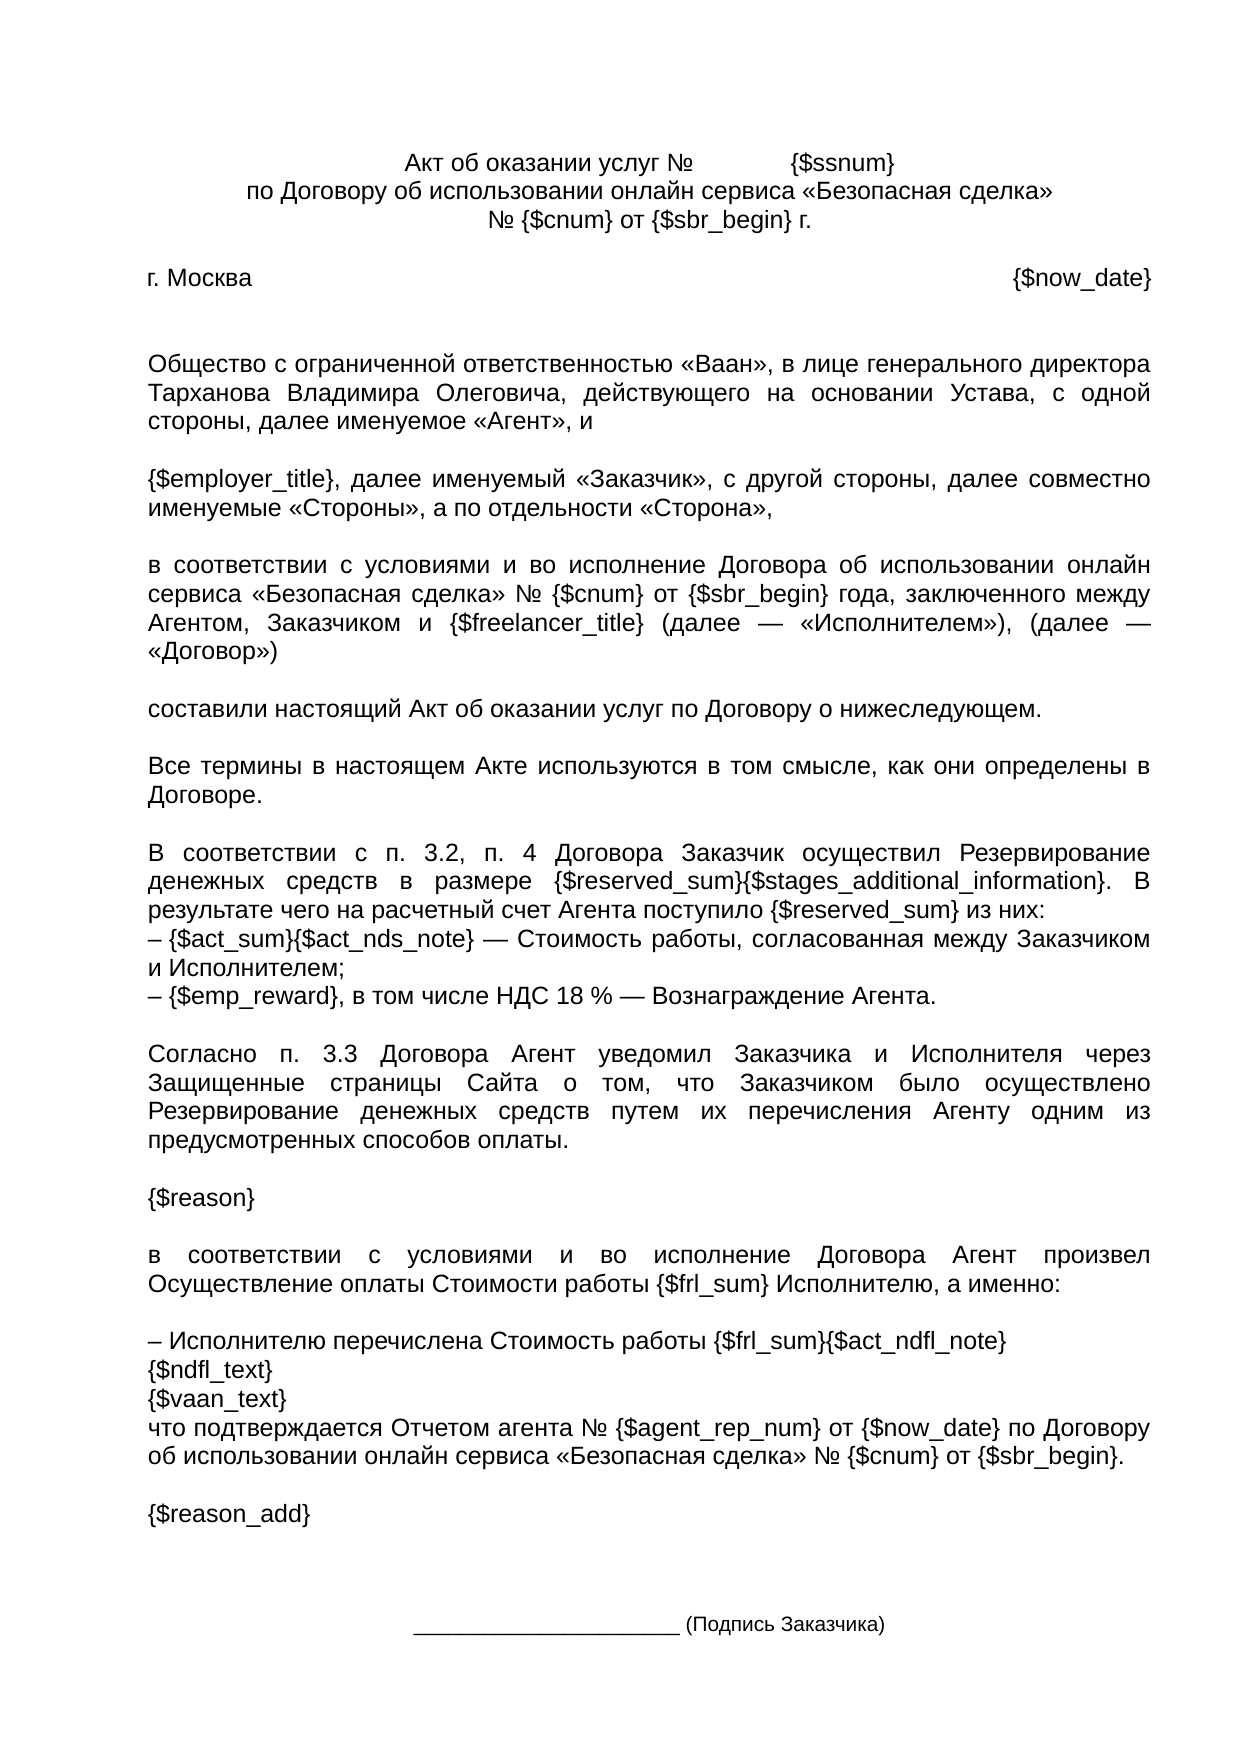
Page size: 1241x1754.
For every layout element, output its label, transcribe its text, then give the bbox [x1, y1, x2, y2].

text Акт об оказании услуг № {$ssnum} [148, 148, 1152, 176]
text что подтверждается Отчетом агента № {$agent_rep_num} от {$now_date} по Договору об использовании онлайн сервиса «Безопасная сделка» № {$cnum} от {$sbr_begin}. [148, 1413, 1152, 1470]
text – {$emp_reward}, в том числе НДС 18 % — Вознаграждение Агента. [148, 981, 1152, 1010]
text в соответствии с условиями и во исполнение Договора об использовании онлайн сервиса «Безопасная сделка» № {$cnum} от {$sbr_begin} года, заключенного между Агентом, Заказчиком и {$freelancer_title} (далее — «Исполнителем»), (далее — «Договор») [148, 550, 1152, 665]
text составили настоящий Акт об оказании услуг по Договору о нижеследующем. [148, 694, 1152, 723]
text в соответствии с условиями и во исполнение Договора Агент произвел Осуществление оплаты Стоимости работы {$frl_sum} Исполнителю, а именно: [148, 1240, 1152, 1298]
text {$employer_title}, далее именуемый «Заказчик», с другой стороны, далее совместно именуемые «Стороны», а по отдельности «Сторона», [148, 464, 1152, 521]
text {$reason_add} [148, 1499, 1152, 1528]
table_header {$now_date} [650, 263, 1152, 291]
text {$ndfl_text} [148, 1355, 1152, 1384]
text – Исполнителю перечислена Стоимость работы {$frl_sum}{$act_ndfl_note} [148, 1326, 1152, 1355]
text № {$cnum} от {$sbr_begin} г. [148, 205, 1152, 234]
text – {$act_sum}{$act_nds_note} — Стоимость работы, согласованная между Заказчиком и Исполнителем; [148, 924, 1152, 981]
text по Договору об использовании онлайн сервиса «Безопасная сделка» [148, 176, 1152, 205]
text Все термины в настоящем Акте используются в том смысле, как они определены в Договоре. [148, 751, 1152, 809]
text {$reason} [148, 1183, 1152, 1211]
text В соответствии с п. 3.2, п. 4 Договора Заказчик осуществил Резервирование денежных средств в размере {$reserved_sum}{$stages_additional_information}. В результате чего на расчетный счет Агента поступило {$reserved_sum} из них: [148, 838, 1152, 924]
table_header г. Москва [147, 263, 650, 291]
text {$vaan_text} [148, 1384, 1152, 1413]
text Общество с ограниченной ответственностью «Ваан», в лице генерального директора Тарханова Владимира Олеговича, действующего на основании Устава, с одной стороны, далее именуемое «Агент», и [148, 349, 1152, 435]
text Согласно п. 3.3 Договора Агент уведомил Заказчика и Исполнителя через Защищенные страницы Сайта о том, что Заказчиком было осуществлено Резервирование денежных средств путем их перечисления Агенту одним из предусмотренных способов оплаты. [148, 1039, 1152, 1154]
